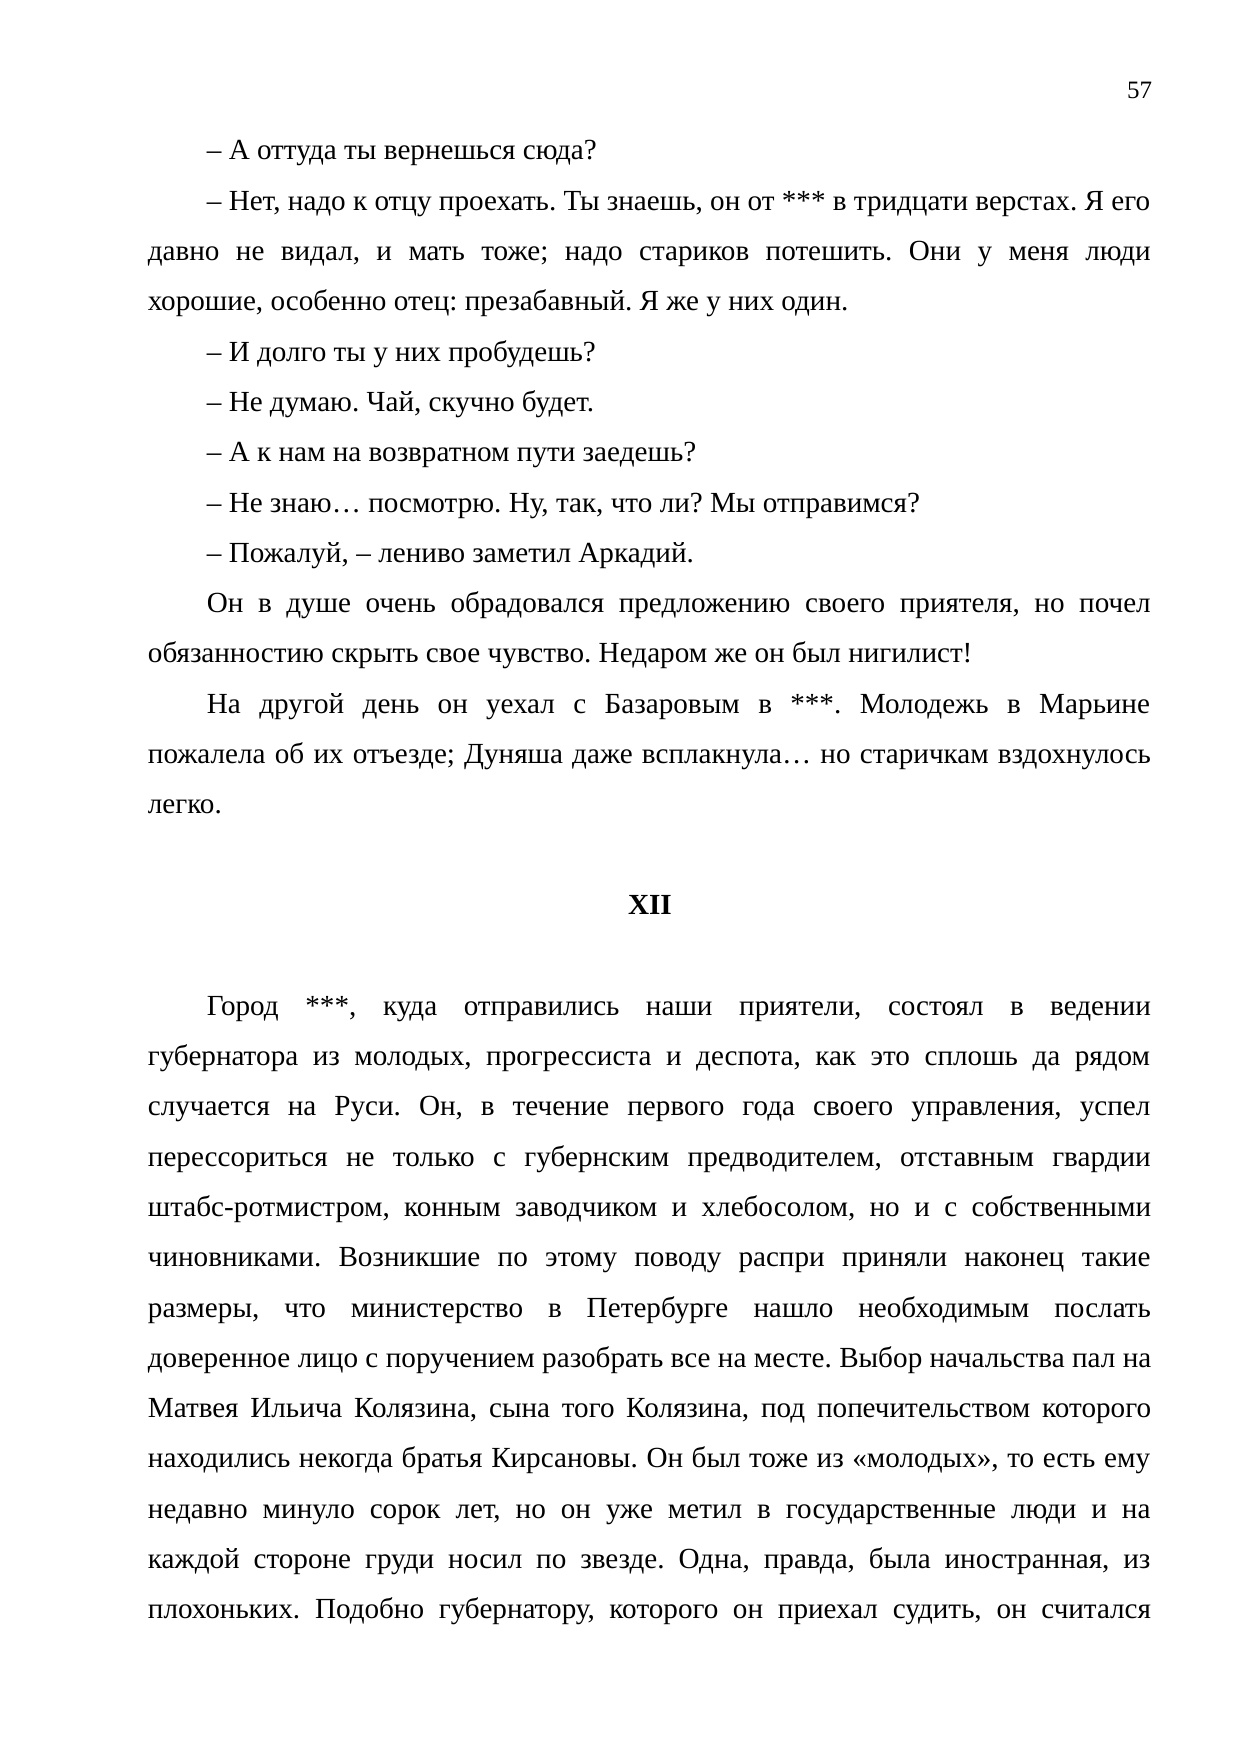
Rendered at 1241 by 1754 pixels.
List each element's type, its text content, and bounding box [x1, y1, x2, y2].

text – И долго ты у них пробудешь? [148, 334, 1152, 367]
text Он в душе очень обрадовался предложению своего приятеля, но почел обязанностию скрыть свое чувство. Недаром же он был нигилист! [148, 585, 1152, 669]
text – Нет, надо к отцу проехать. Ты знаешь, он от *** в тридцати верстах. Я его давно не видал, и мать тоже; надо стариков потешить. Они у меня люди хорошие, особенно отец: презабавный. Я же у них один. [148, 183, 1152, 317]
text – А к нам на возвратном пути заедешь? [148, 434, 1152, 468]
text – Не знаю… посмотрю. Ну, так, что ли? Мы отправимся? [148, 485, 1152, 518]
text – А оттуда ты вернешься сюда? [148, 132, 1152, 166]
subtitle XII [148, 887, 1152, 921]
text – Пожалуй, – лениво заметил Аркадий. [148, 535, 1152, 568]
text На другой день он уехал с Базаровым в ***. Молодежь в Марьине пожалела об их отъезде; Дуняша даже всплакнула… но старичкам вздохнулось легко. [148, 686, 1152, 820]
text Город ***, куда отправились наши приятели, состоял в ведении губернатора из молодых, прогрессиста и деспота, как это сплошь да рядом случается на Руси. Он, в течение первого года своего управления, успел перессориться не только с губернским предводителем, отставным гвардии штабc‑ротмистром, конным заводчиком и хлебосолом, но и с собственными чиновниками. Возникшие по этому поводу распри приняли наконец такие размеры, что министерство в Петербурге нашло необходимым послать доверенное лицо с поручением разобрать все на месте. Выбор начальства пал на Матвея Ильича Колязина, сына того Колязина, под попечительством которого находились некогда братья Кирсановы. Он был тоже из «молодых», то есть ему недавно минуло сорок лет, но он уже метил в государственные люди и на каждой стороне груди носил по звезде. Одна, правда, была иностранная, из плохоньких. Подобно губернатору, которого он приехал судить, он считался [148, 988, 1152, 1625]
text – Не думаю. Чай, скучно будет. [148, 384, 1152, 418]
